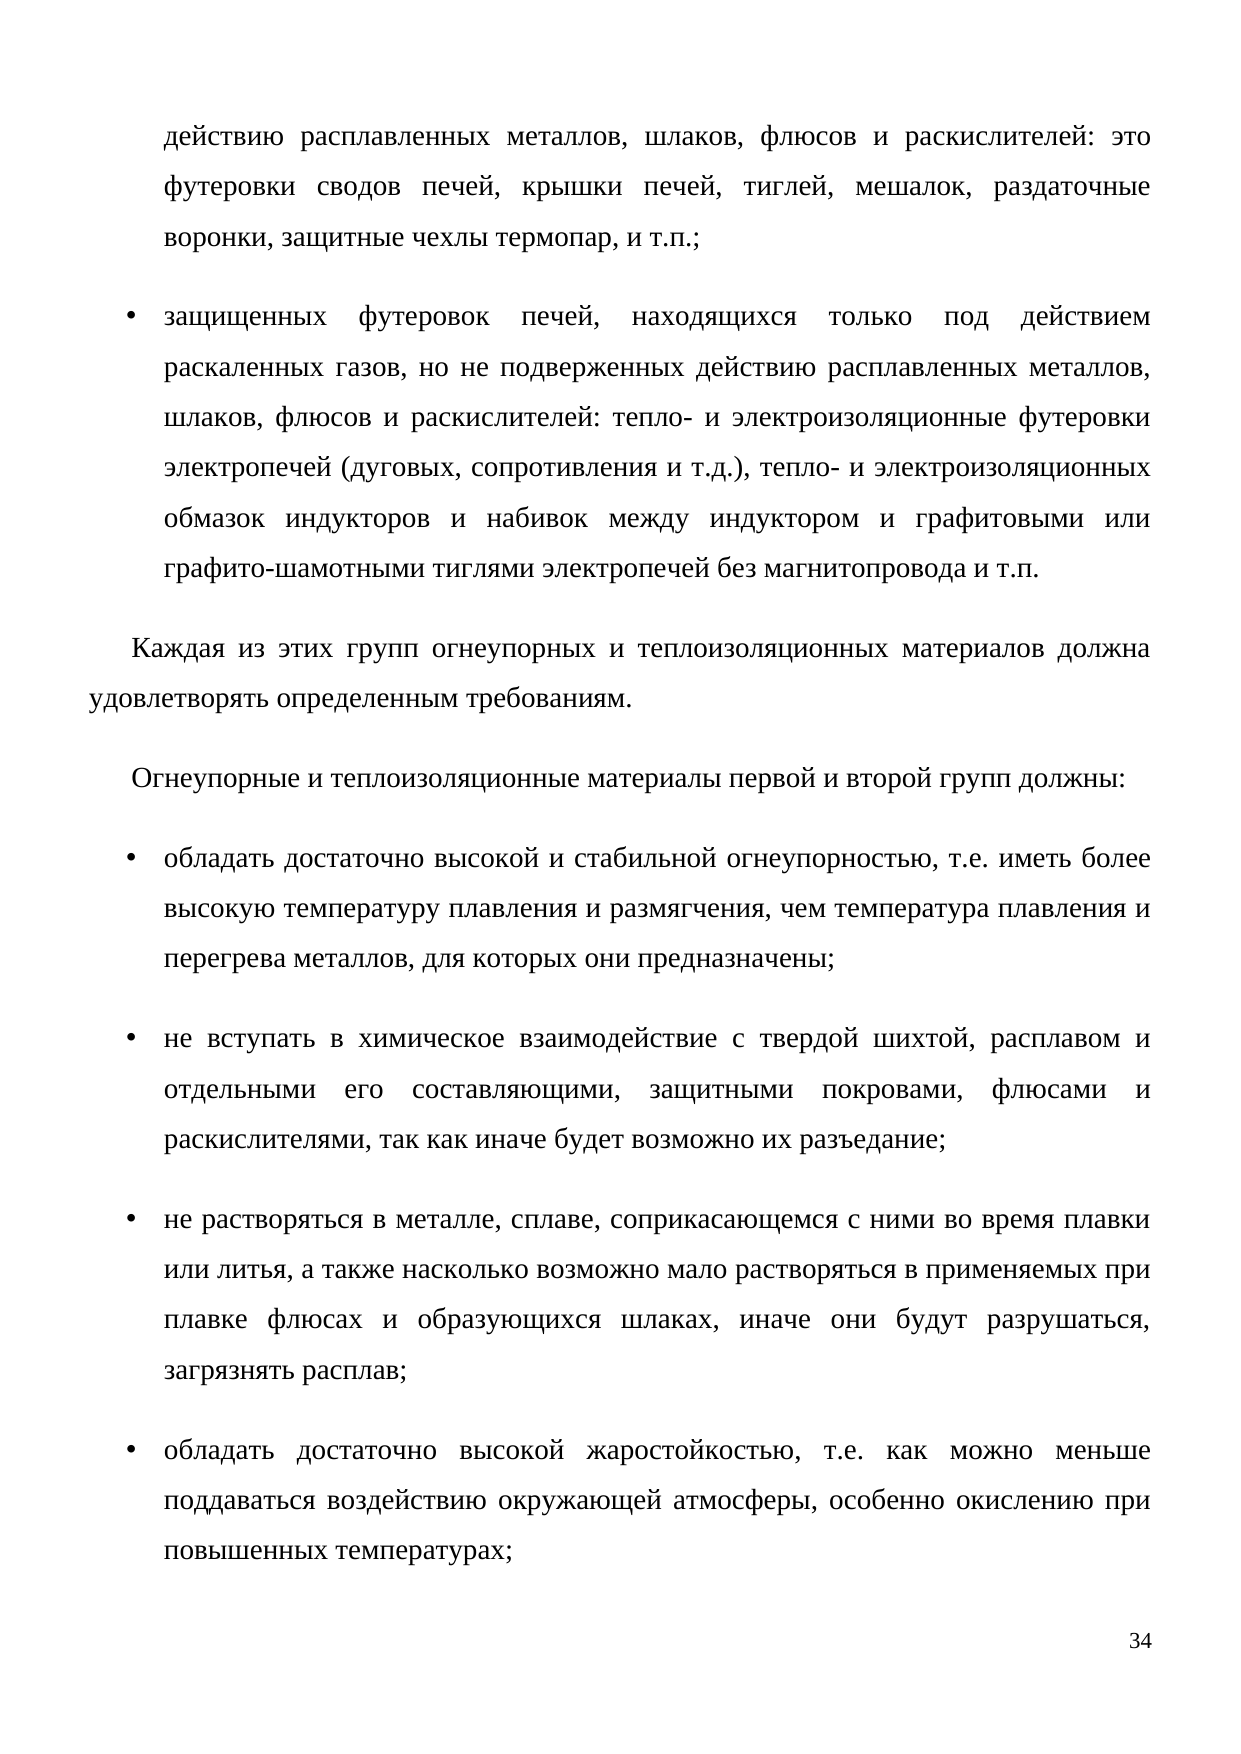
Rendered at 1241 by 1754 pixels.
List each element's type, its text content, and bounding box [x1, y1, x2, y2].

list обладать достаточно высокой и стабильной огнеупорностью, т.е. иметь более высокую температуру плавления и размягчения, чем температура плавления и перегрева металлов, для которых они предназначены; [126, 840, 1152, 974]
text Каждая из этих групп огнеупорных и теплоизоляционных материалов должна удовлетворять определенным требованиям. [89, 630, 1152, 714]
text Огнеупорные и теплоизоляционные материалы первой и второй групп должны: [89, 760, 1152, 794]
list не растворяться в металле, сплаве, соприкасающемся с ними во время плавки или литья, а также насколько возможно мало растворяться в применяемых при плавке флюсах и образующихся шлаках, иначе они будут разрушаться, загрязнять расплав; [126, 1201, 1152, 1386]
list обладать достаточно высокой жаростойкостью, т.е. как можно меньше поддаваться воздействию окружающей атмосферы, особенно окислению при повышенных температурах; [126, 1432, 1152, 1566]
list действию расплавленных металлов, шлаков, флюсов и раскислителей: это футеровки сводов печей, крышки печей, тиглей, мешалок, раздаточные воронки, защитные чехлы термопар, и т.п.; [126, 118, 1152, 252]
list защищенных футеровок печей, находящихся только под действием раскаленных газов, но не подверженных действию расплавленных металлов, шлаков, флюсов и раскислителей: тепло- и электроизоляционные футеровки электропечей (дуговых, сопротивления и т.д.), тепло- и электроизоляционных обмазок индукторов и набивок между индуктором и графитовыми или графито-шамотными тиглями электропечей без магнитопровода и т.п. [126, 298, 1152, 584]
list не вступать в химическое взаимодействие с твердой шихтой, расплавом и отдельными его составляющими, защитными покровами, флюсами и раскислителями, так как иначе будет возможно их разъедание; [126, 1020, 1152, 1155]
